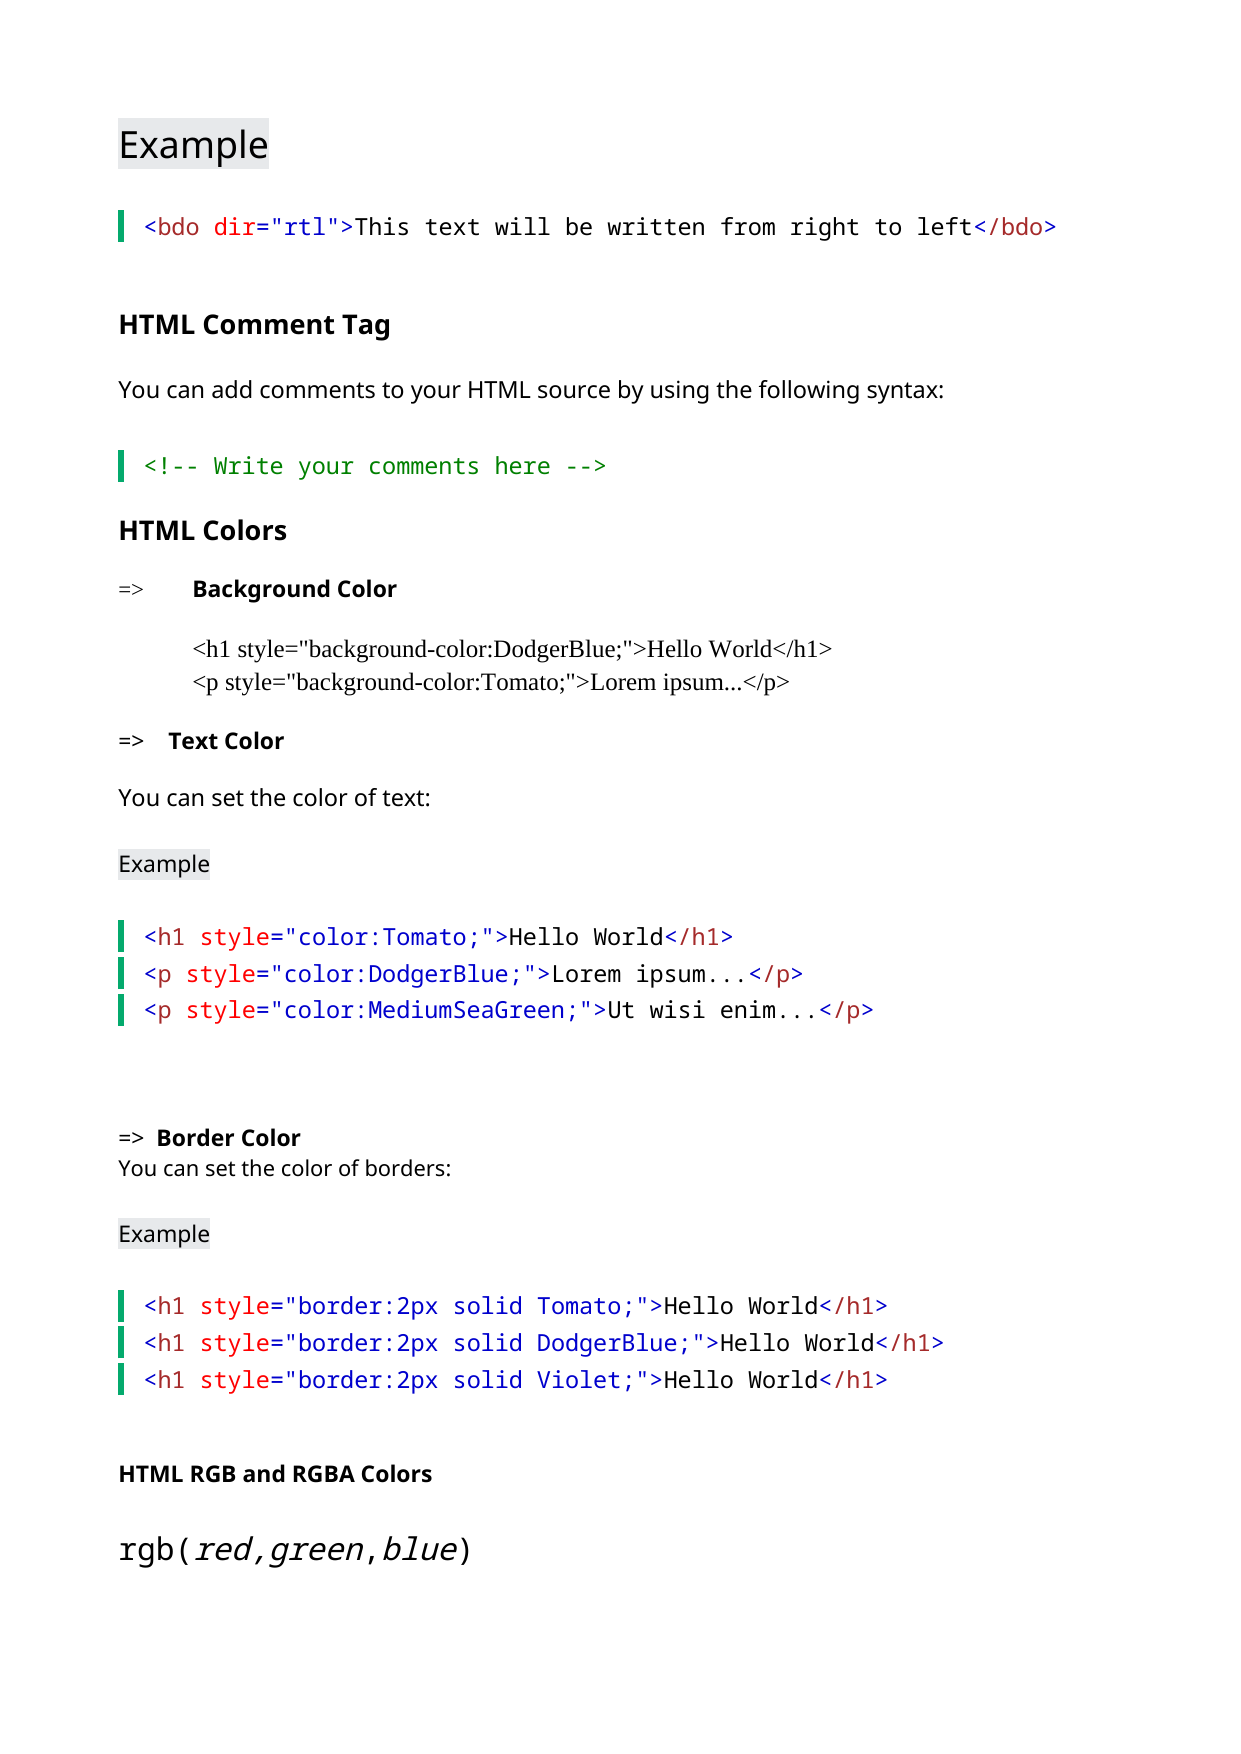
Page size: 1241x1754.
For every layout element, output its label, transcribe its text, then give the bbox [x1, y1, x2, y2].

subtitle => Text Color [118, 725, 1122, 756]
text <h1 style="border:2px solid Tomato;">Hello World</h1> <h1 style="border:2px solid DodgerBlue;">Hello World</h1> <h1 style="border:2px solid Violet;">Hello World</h1> [118, 1290, 1122, 1395]
text You can set the color of text: [118, 781, 1122, 813]
text You can add comments to your HTML source by using the following syntax: [118, 373, 1122, 405]
subtitle Example [118, 118, 1122, 169]
text HTML RGB and RGBA Colors [118, 1425, 1122, 1490]
subtitle Example [118, 848, 1122, 880]
text <h1 style="color:Tomato;">Hello World</h1> <p style="color:DodgerBlue;">Lorem ipsum...</p> <p style="color:MediumSeaGreen;">Ut wisi enim...</p> [118, 920, 1122, 1026]
text <!-- Write your comments here --> [118, 449, 1122, 482]
text <bdo dir="rtl">This text will be written from right to left</bdo> [124, 210, 1122, 242]
subtitle HTML Colors [118, 511, 1122, 548]
text => Background Color [118, 573, 1122, 604]
subtitle Example [118, 1218, 1122, 1249]
text HTML Comment Tag [118, 272, 1122, 343]
text rgb(red,green,blue) [118, 1527, 1122, 1570]
subtitle => Border Color [118, 1122, 1122, 1153]
text You can set the color of borders: [118, 1153, 1122, 1183]
text <h1 style="background-color:DodgerBlue;">Hello World</h1> <p style="background-color:Tomato;">Lorem ipsum...</p> [118, 634, 1122, 696]
